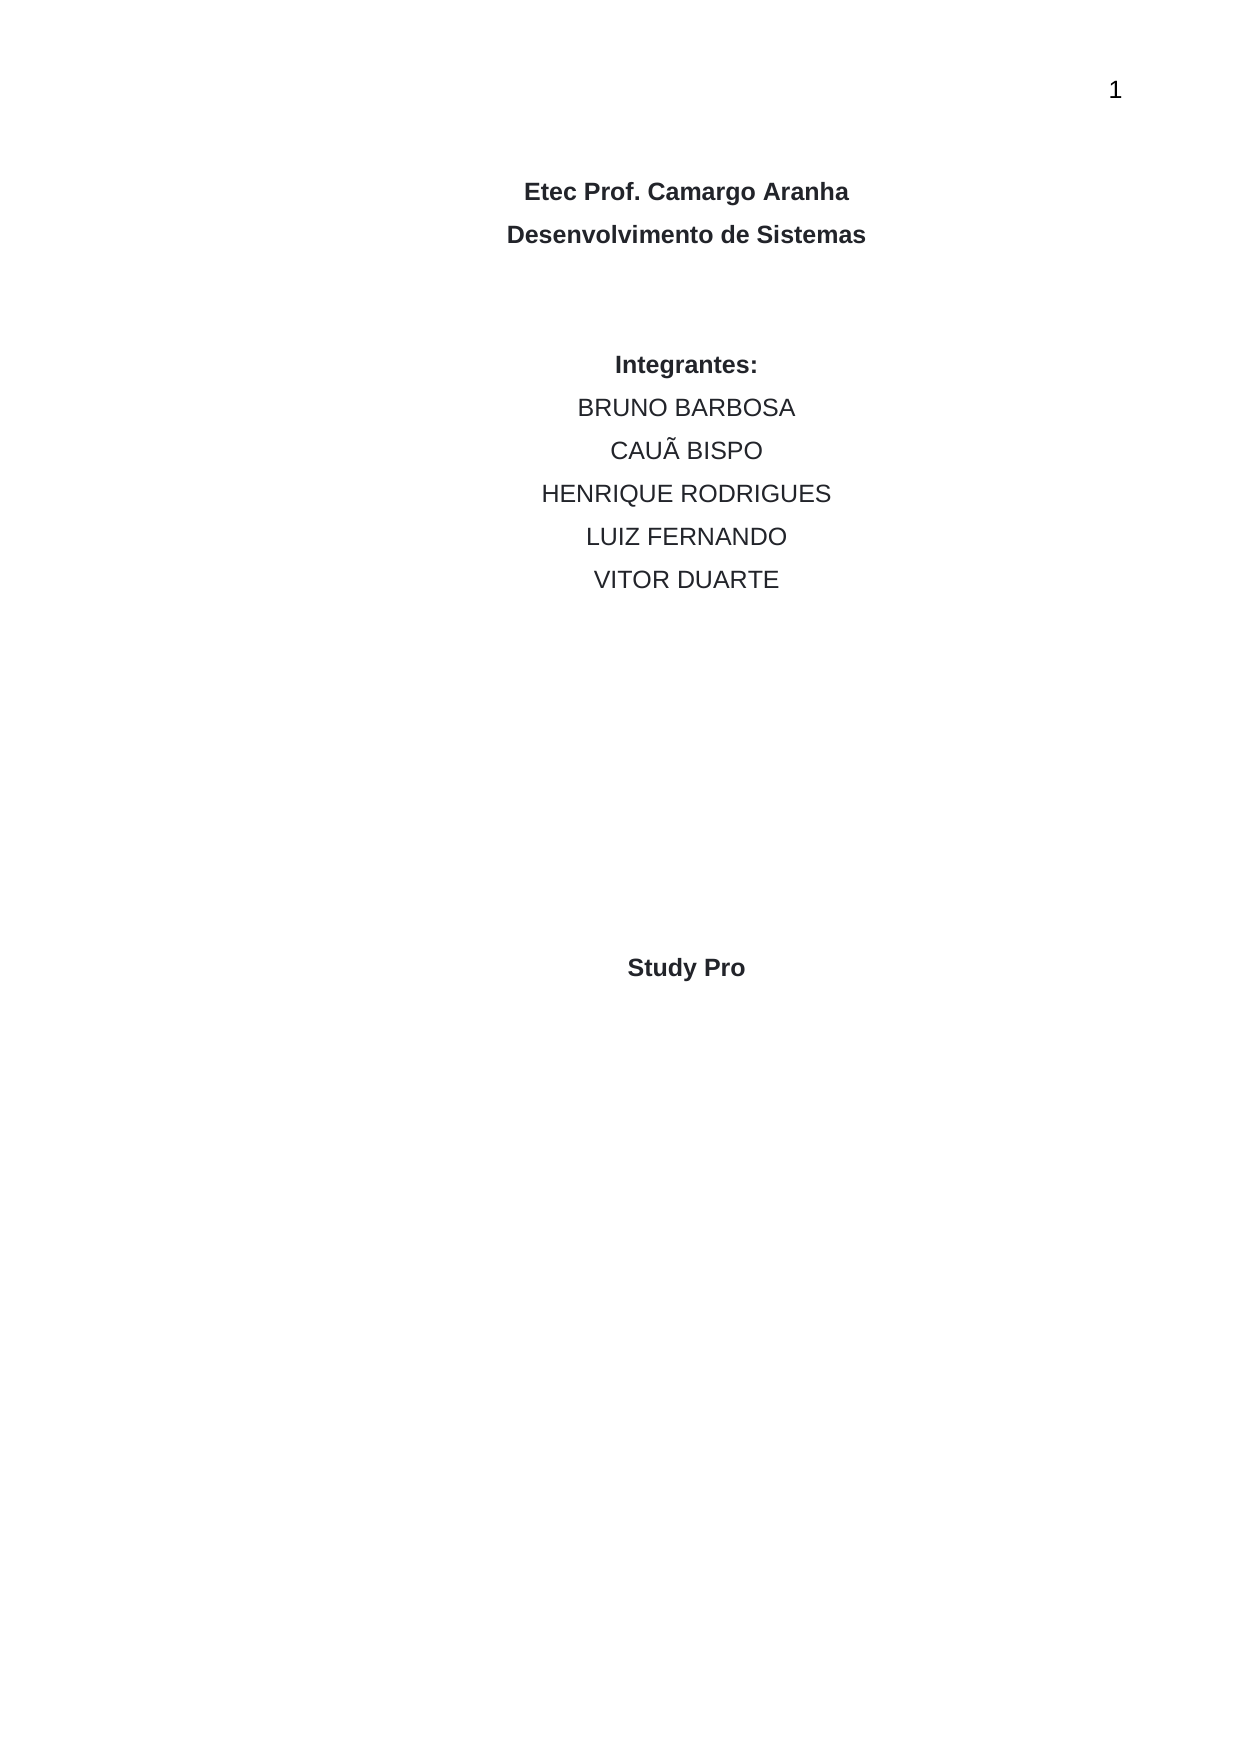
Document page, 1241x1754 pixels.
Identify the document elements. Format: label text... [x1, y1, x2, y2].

text HENRIQUE RODRIGUES [177, 479, 1122, 508]
text Etec Prof. Camargo Aranha [177, 177, 1122, 206]
text CAUÃ BISPO [177, 436, 1122, 464]
text Desenvolvimento de Sistemas [177, 220, 1122, 249]
text Study Pro [177, 953, 1122, 982]
text Integrantes: [177, 349, 1122, 378]
text LUIZ FERNANDO [177, 522, 1122, 551]
text VITOR DUARTE [177, 565, 1122, 594]
text BRUNO BARBOSA [177, 393, 1122, 421]
